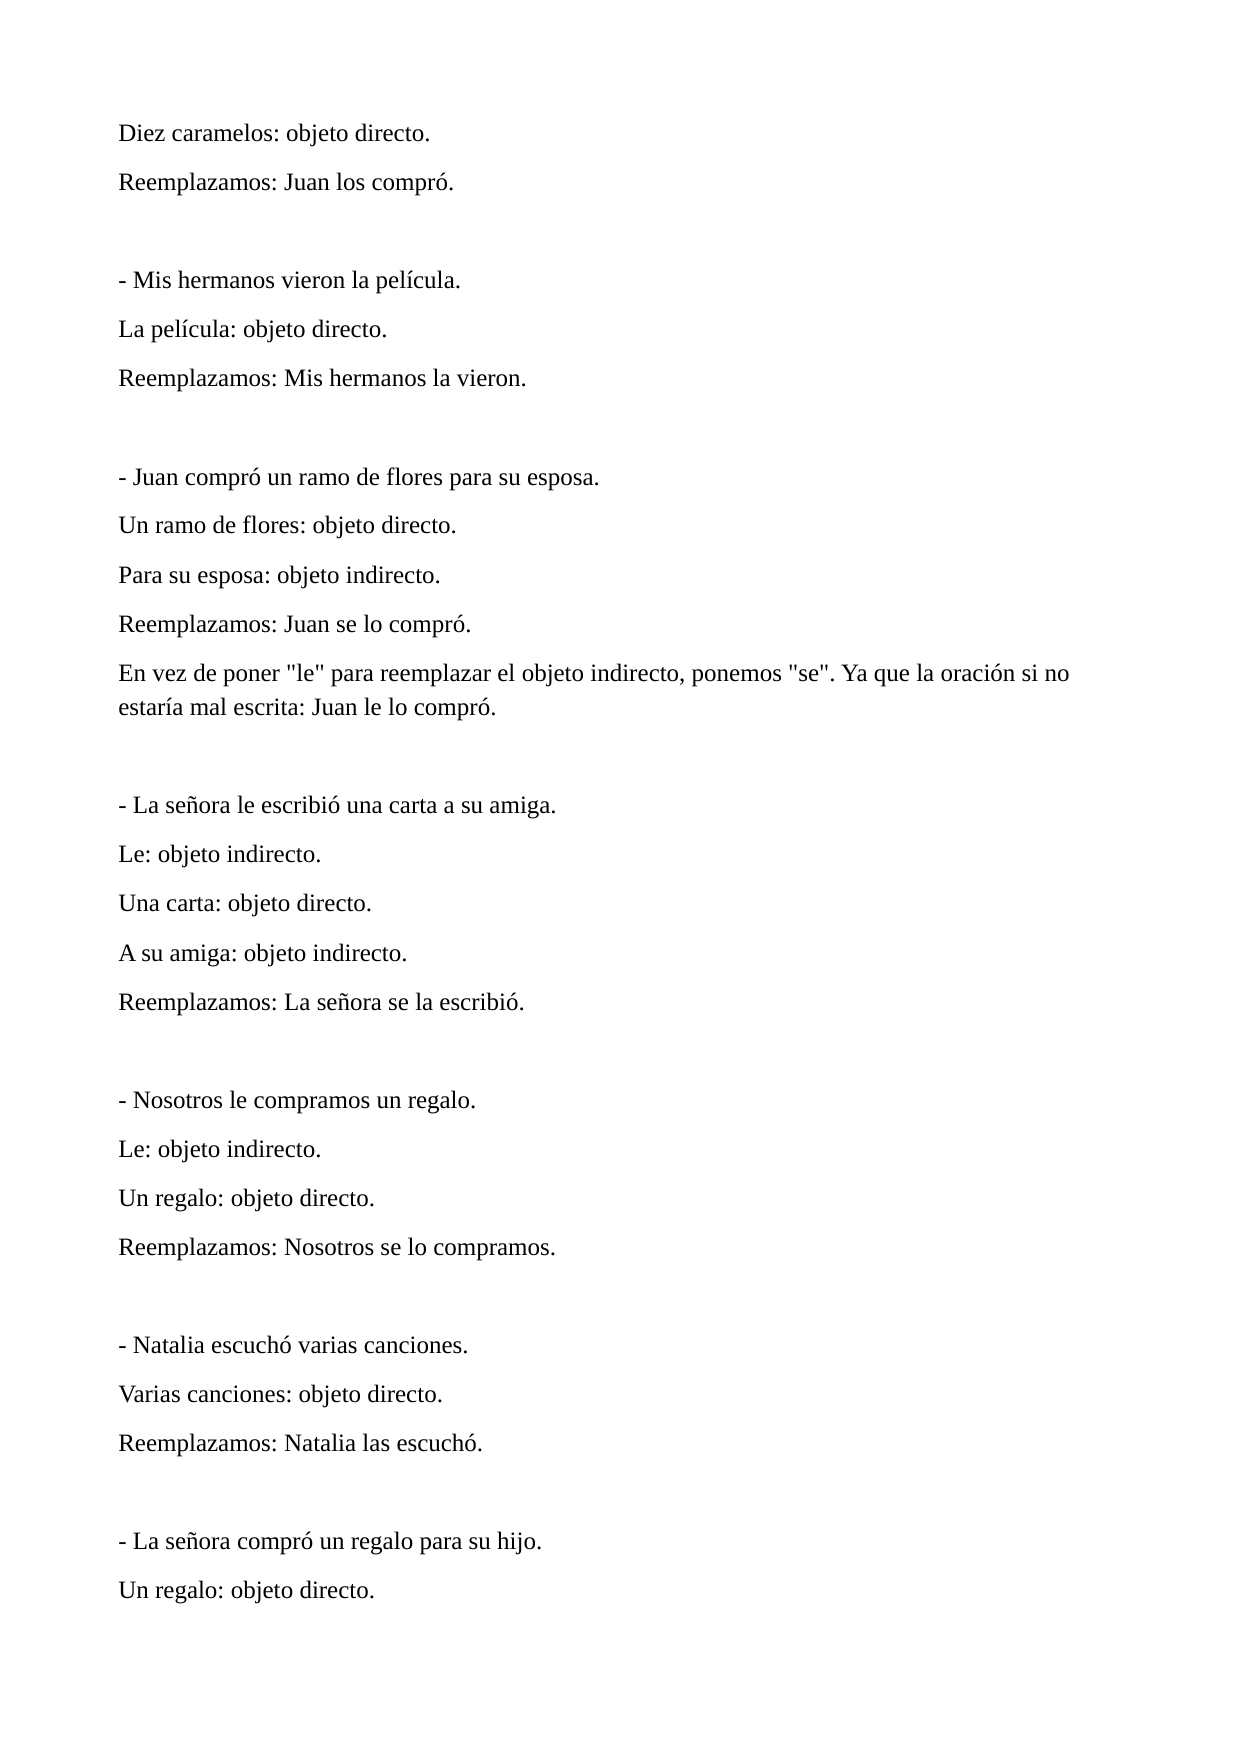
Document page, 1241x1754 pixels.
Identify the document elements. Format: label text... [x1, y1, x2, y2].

text - Natalia escuchó varias canciones. [118, 1330, 1122, 1359]
text Para su esposa: objeto indirecto. [118, 560, 1122, 588]
text Reemplazamos: Nosotros se lo compramos. [118, 1232, 1122, 1261]
text En vez de poner "le" para reemplazar el objeto indirecto, ponemos "se". Ya que la oración si no estaría mal escrita: Juan le lo compró. [118, 658, 1122, 721]
text - Nosotros le compramos un regalo. [118, 1085, 1122, 1113]
text - Mis hermanos vieron la película. [118, 265, 1122, 294]
text Un regalo: objeto directo. [118, 1183, 1122, 1212]
text Reemplazamos: Natalia las escuchó. [118, 1428, 1122, 1457]
text Reemplazamos: Juan se lo compró. [118, 609, 1122, 637]
text Reemplazamos: Juan los compró. [118, 167, 1122, 196]
text Reemplazamos: Mis hermanos la vieron. [118, 363, 1122, 392]
text Le: objeto indirecto. [118, 1134, 1122, 1163]
text Una carta: objeto directo. [118, 888, 1122, 917]
text Un regalo: objeto directo. [118, 1575, 1122, 1604]
text - La señora compró un regalo para su hijo. [118, 1526, 1122, 1555]
text - La señora le escribió una carta a su amiga. [118, 790, 1122, 819]
text A su amiga: objeto indirecto. [118, 938, 1122, 966]
text - Juan compró un ramo de flores para su esposa. [118, 462, 1122, 490]
text Diez caramelos: objeto directo. [118, 118, 1122, 147]
text Le: objeto indirecto. [118, 839, 1122, 868]
text Reemplazamos: La señora se la escribió. [118, 987, 1122, 1015]
text Varias canciones: objeto directo. [118, 1379, 1122, 1408]
text La película: objeto directo. [118, 314, 1122, 343]
text Un ramo de flores: objeto directo. [118, 511, 1122, 539]
